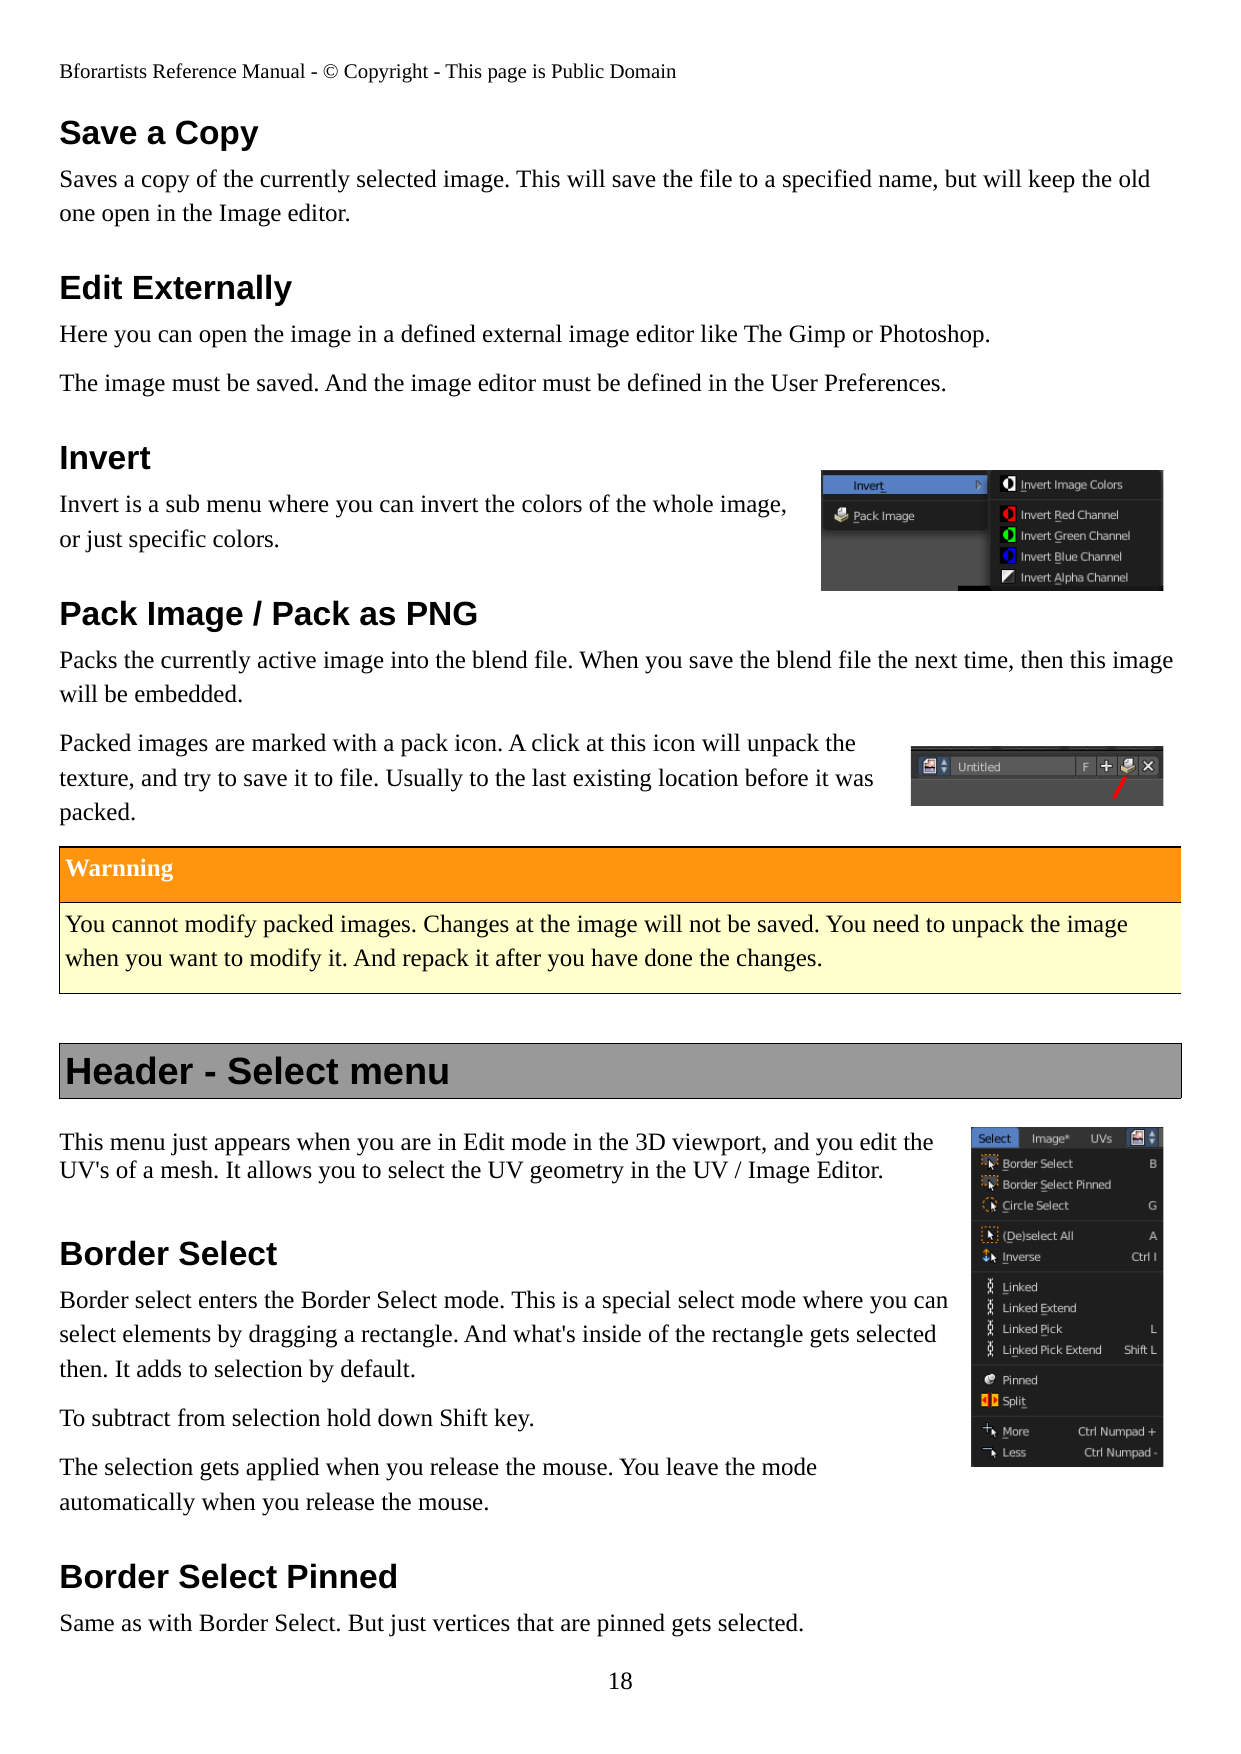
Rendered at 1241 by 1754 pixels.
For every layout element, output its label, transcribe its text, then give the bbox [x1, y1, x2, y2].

subtitle Save a Copy [59, 113, 1181, 151]
table_header Header - Select menu [60, 1044, 1181, 1098]
subtitle Pack Image / Pack as PNG [59, 594, 1181, 632]
subtitle Border Select Pinned [59, 1556, 1181, 1595]
picture [971, 1127, 1164, 1467]
subtitle Invert [59, 438, 1181, 477]
text Here you can open the image in a defined external image editor like The Gimp or Photoshop. [59, 319, 1181, 348]
text Saves a copy of the currently selected image. This will save the file to a specified name, but will keep the old one open in the Image editor. [59, 164, 1181, 227]
text Packed images are marked with a pack icon. A click at this icon will unpack the texture, and try to save it to file. Usually to the last existing location before it was packed. [59, 728, 1181, 826]
table_cell You cannot modify packed images. Changes at the image will not be saved. You need to unpack the image when you want to modify it. And repack it after you have done the changes. [60, 903, 1181, 993]
subtitle [1164, 1234, 1181, 1272]
text Invert is a sub menu where you can invert the colors of the whole image, or just specific colors. [59, 489, 821, 553]
table_header Warnning [60, 848, 1181, 902]
text To subtract from selection hold down Shift key. [59, 1403, 971, 1432]
subtitle Border Select [59, 1234, 971, 1272]
text The image must be saved. And the image editor must be defined in the User Preferences. [59, 368, 1181, 397]
picture [910, 746, 1164, 806]
text The selection gets applied when you release the mouse. You leave the mode automatically when you release the mouse. [59, 1452, 1181, 1515]
subtitle Edit Externally [59, 268, 1181, 307]
picture [821, 470, 1164, 591]
text This menu just appears when you are in Edit mode in the 3D viewport, and you edit the UV's of a mesh. It allows you to select the UV geometry in the UV / Image Editor. [59, 1127, 971, 1184]
text Same as with Border Select. But just vertices that are pinned gets selected. [59, 1608, 1181, 1636]
text Packs the currently active image into the blend file. When you save the blend file the next time, then this image will be embedded. [59, 645, 1181, 708]
text Border select enters the Border Select mode. This is a special select mode where you can select elements by dragging a rectangle. And what's inside of the rectangle gets selected then. It adds to selection by default. [59, 1285, 971, 1383]
